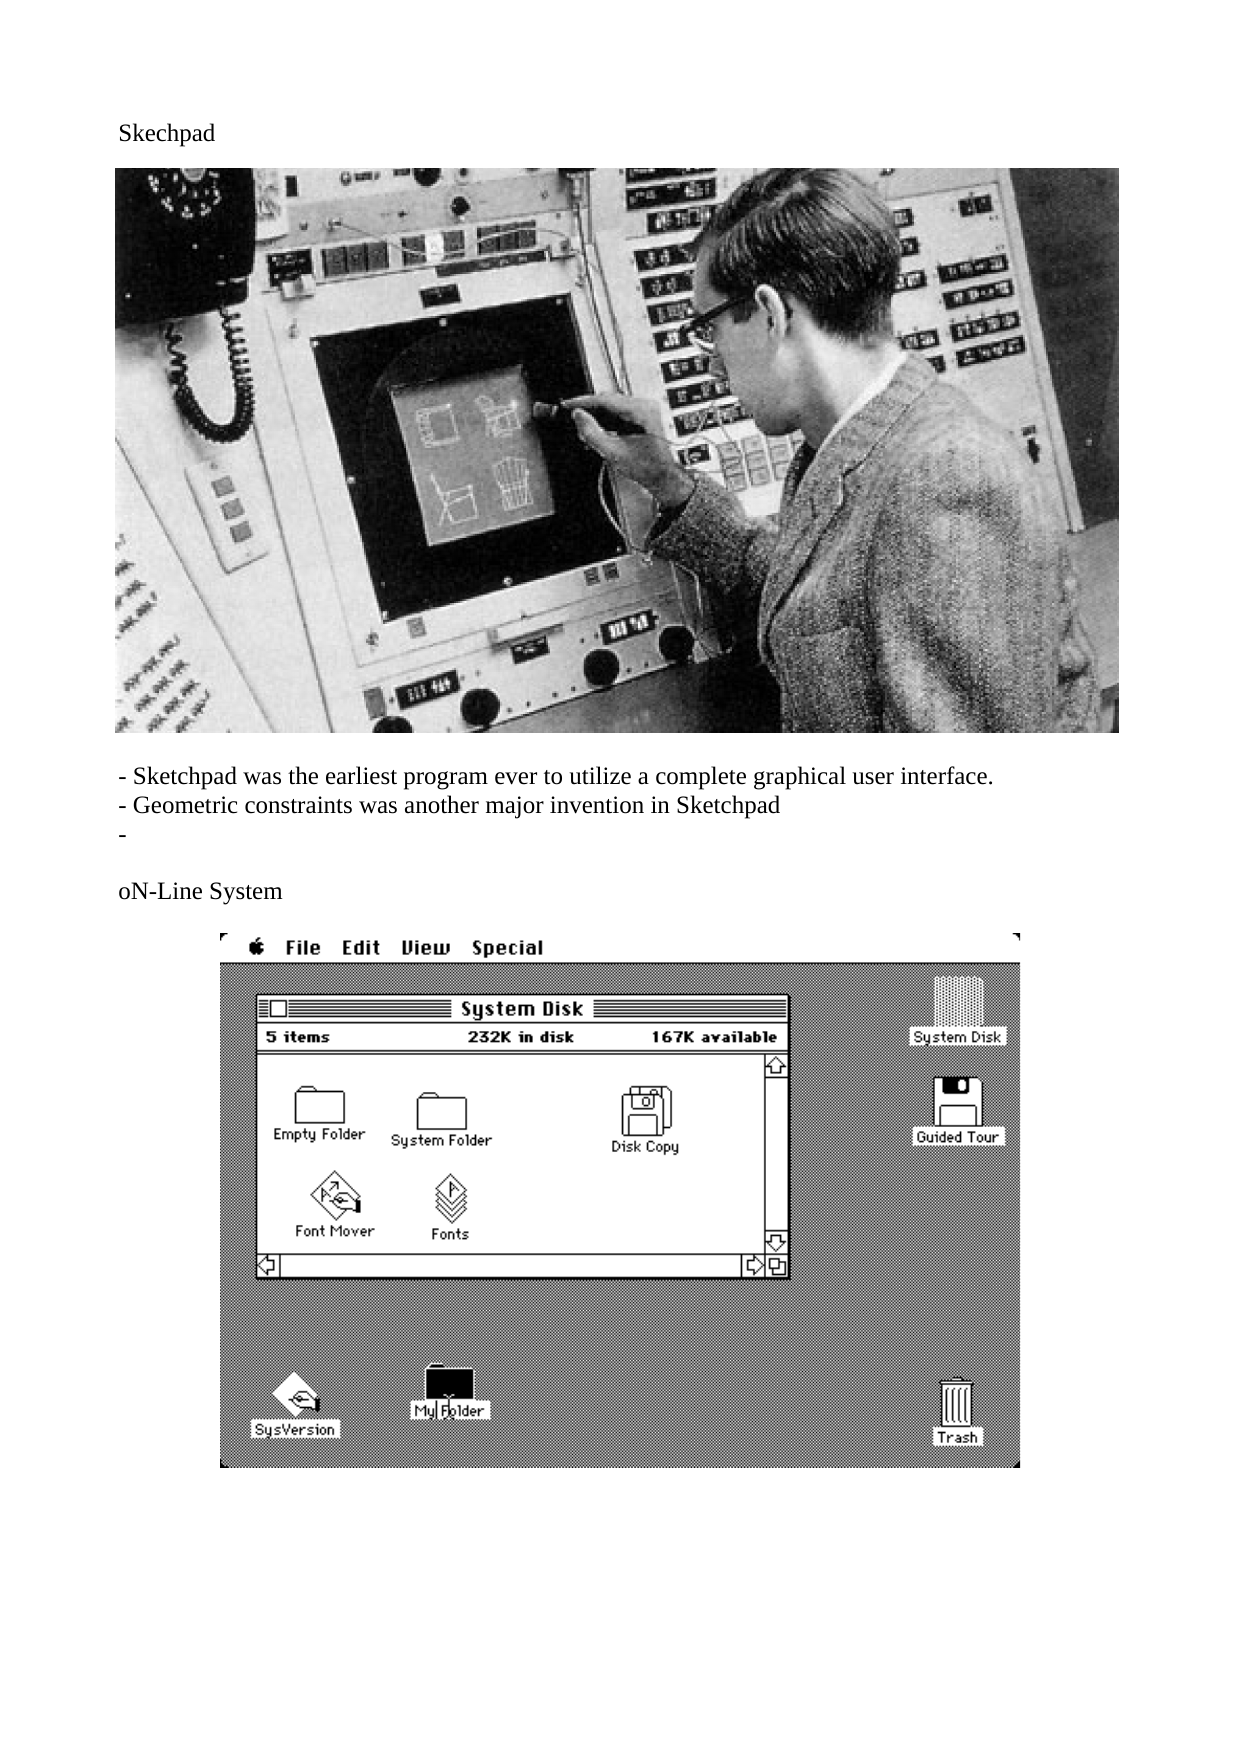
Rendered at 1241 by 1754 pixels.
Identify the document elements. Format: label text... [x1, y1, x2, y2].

picture [220, 933, 1020, 1468]
text - Sketchpad was the earliest program ever to utilize a complete graphical user interface. [118, 761, 1122, 790]
picture [115, 168, 1119, 733]
text oN-Line System [118, 876, 1122, 905]
text Skechpad [118, 118, 1122, 761]
text - Geometric constraints was another major invention in Sketchpad [118, 790, 1122, 819]
text - [118, 819, 1122, 847]
